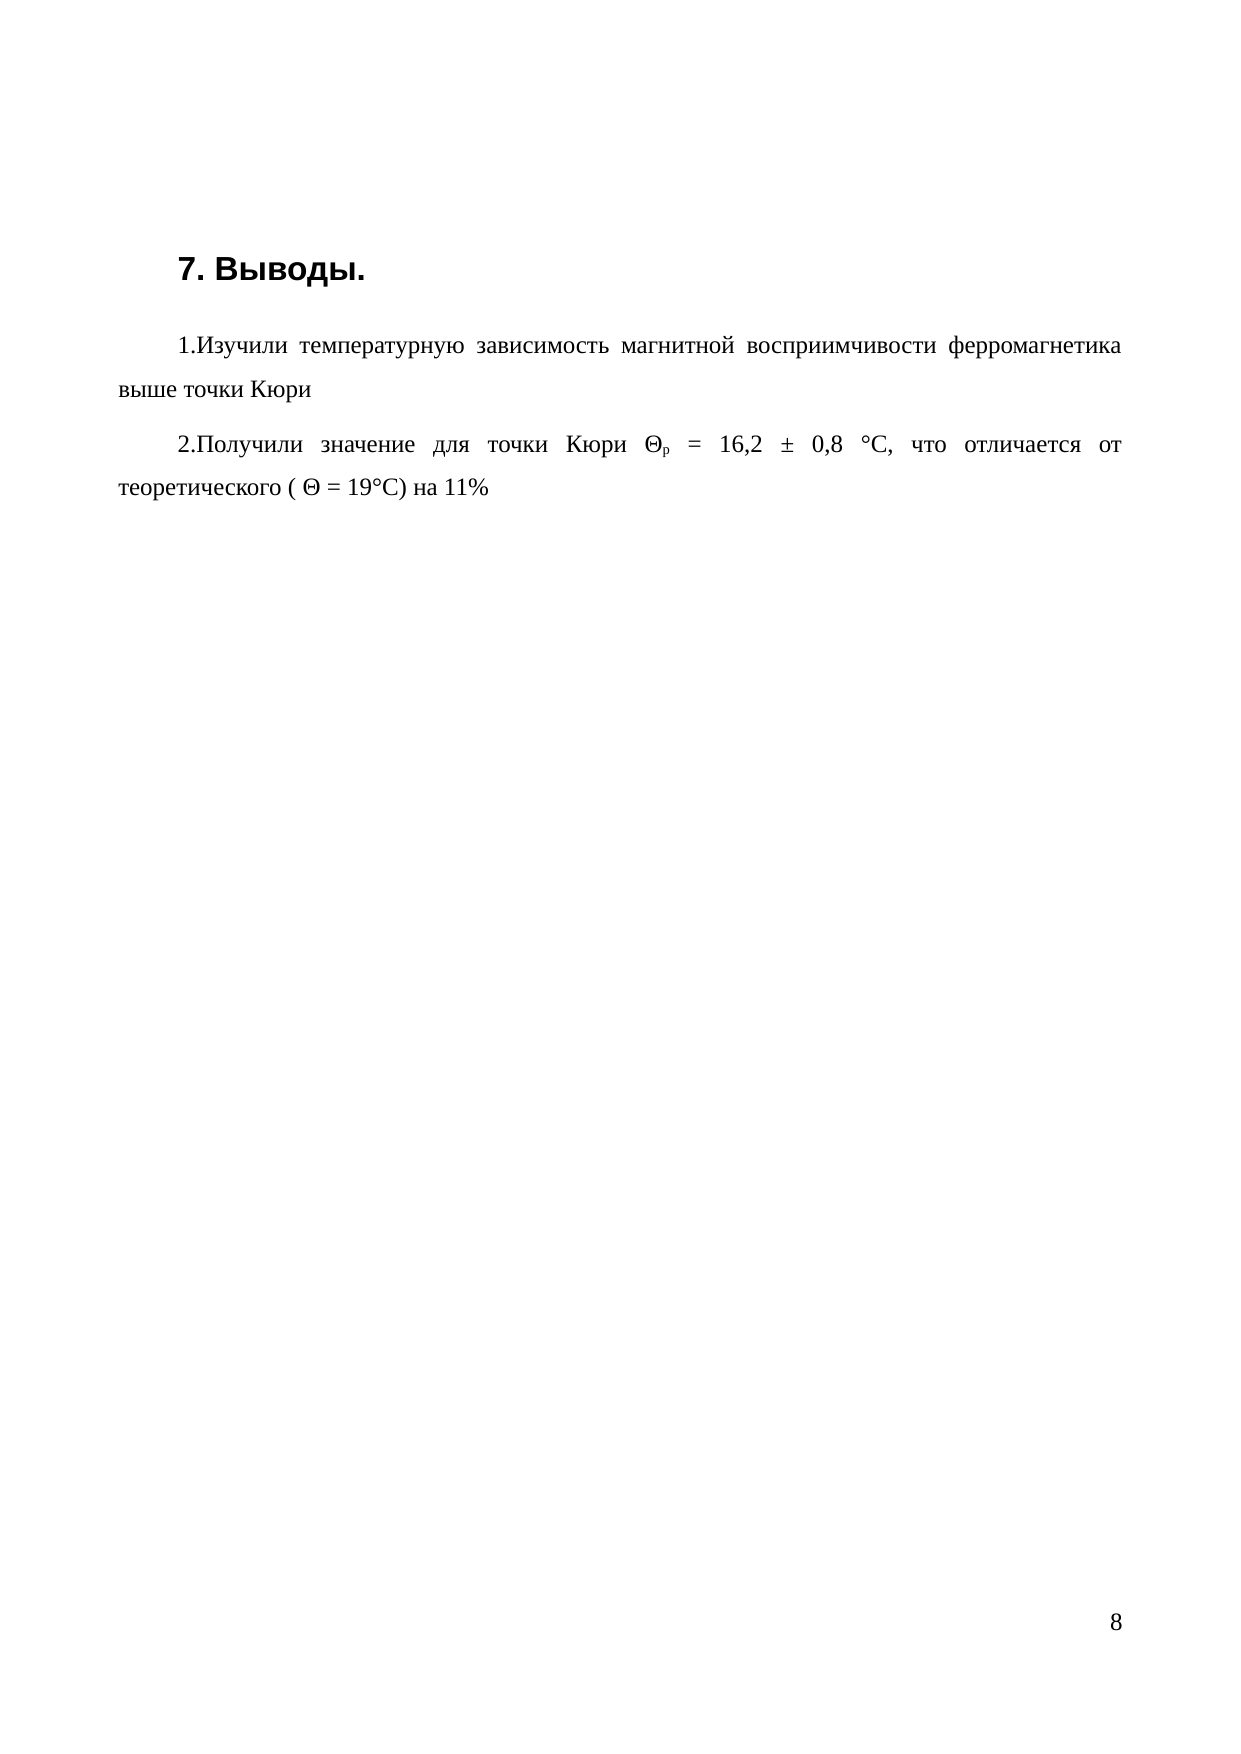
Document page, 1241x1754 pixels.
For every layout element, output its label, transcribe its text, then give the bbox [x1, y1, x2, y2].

subtitle Выводы. [118, 249, 1122, 288]
text 1.Изучили температурную зависимость магнитной восприимчивости ферромагнетика выше точки Кюри [118, 331, 1122, 402]
text 2.Получили значение для точки Кюри Θp = 16,2 ± 0,8 °C, что отличается от теоретического ( Θ = 19°C) на 11% [118, 429, 1122, 501]
